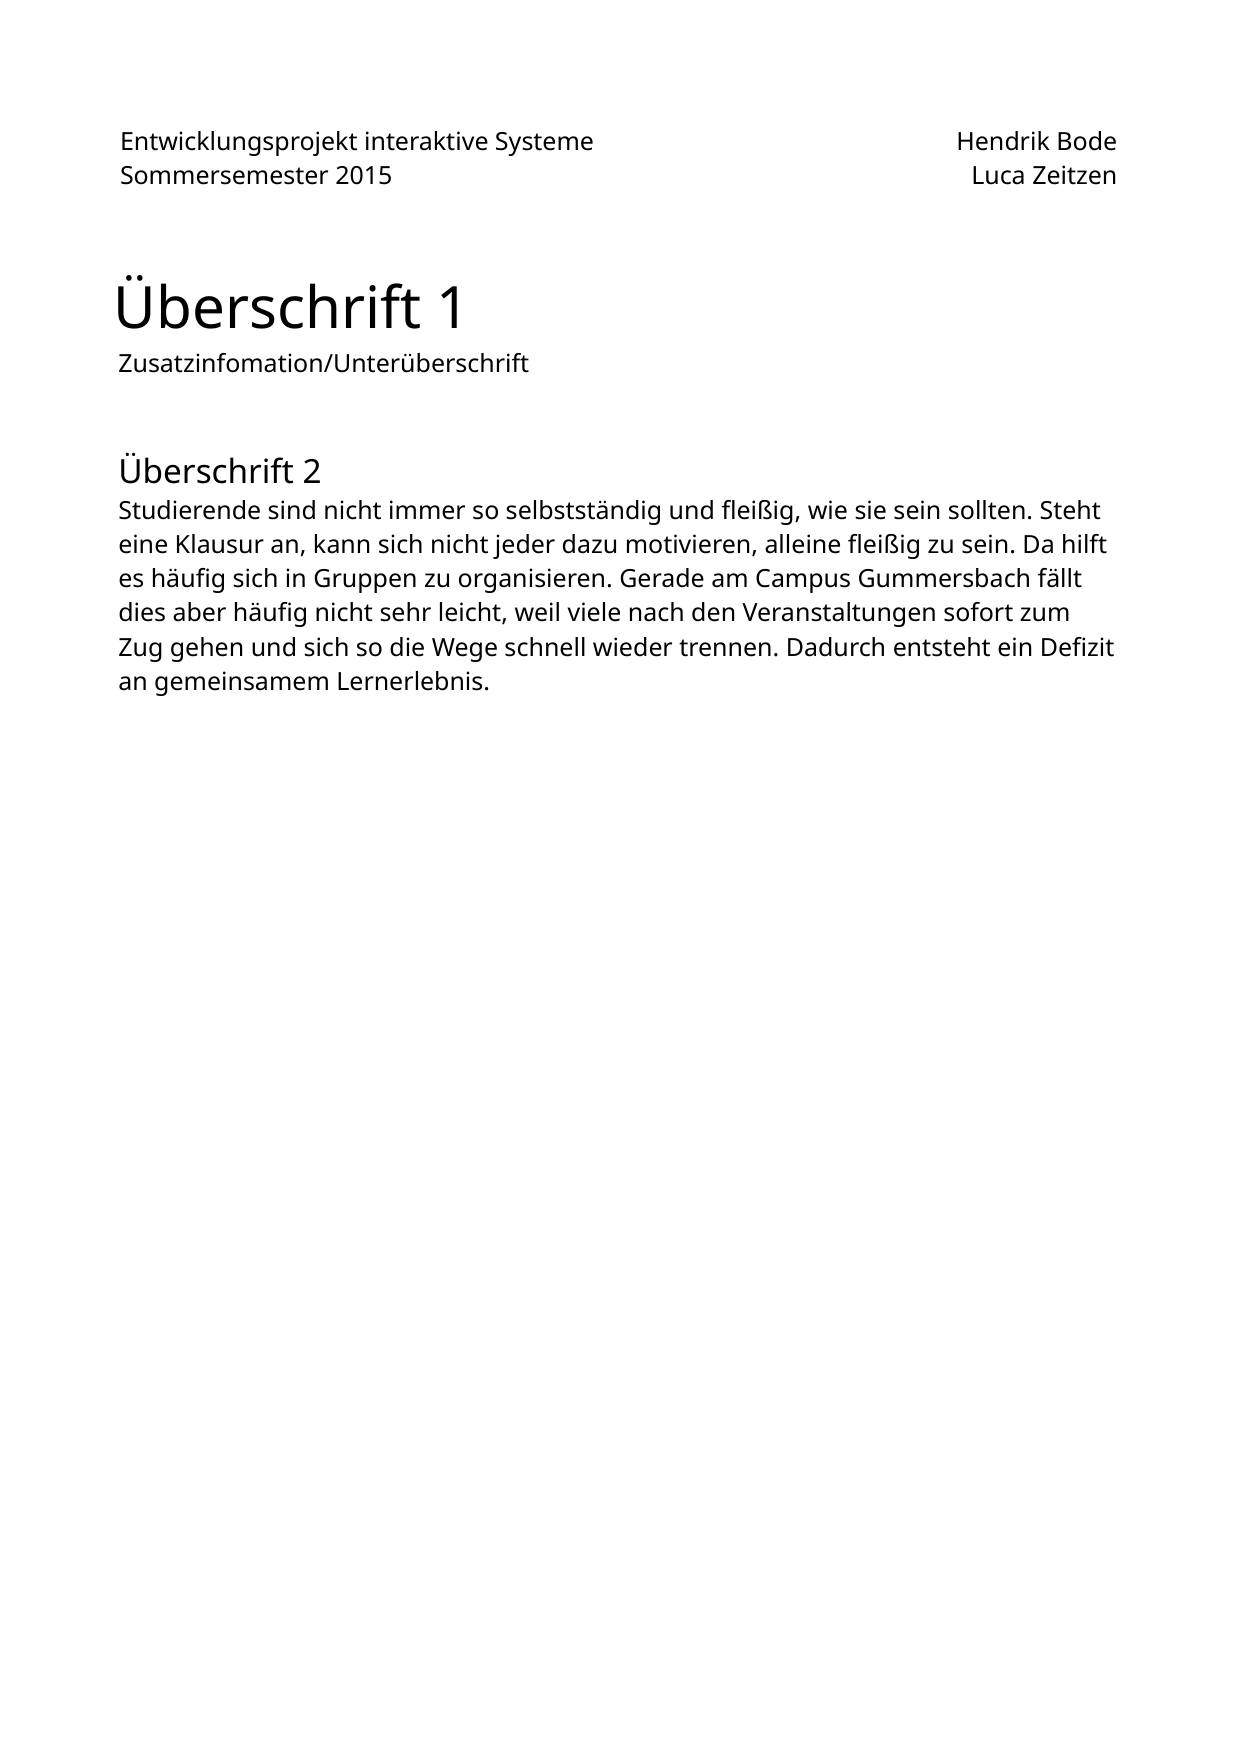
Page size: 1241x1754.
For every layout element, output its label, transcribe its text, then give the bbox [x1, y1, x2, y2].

table_header Hendrik Bode Luca Zeitzen [767, 118, 1123, 198]
text Studierende sind nicht immer so selbstständig und fleißig, wie sie sein sollten. Steht eine Klausur an, kann sich nicht jeder dazu motivieren, alleine fleißig zu sein. Da hilft es häufig sich in Gruppen zu organisieren. Gerade am Campus Gummersbach fällt dies aber häufig nicht sehr leicht, weil viele nach den Veranstaltungen sofort zum Zug gehen und sich so die Wege schnell wieder trennen. Dadurch entsteht ein Defizit an gemeinsamem Lernerlebnis. [118, 493, 1122, 697]
text Überschrift 2 [118, 447, 1122, 493]
text Überschrift 1 [113, 266, 1122, 345]
text Zusatzinfomation/Unterüberschrift [118, 345, 1122, 379]
table_header Entwicklungsprojekt interaktive Systeme Sommersemester 2015 [114, 118, 767, 198]
